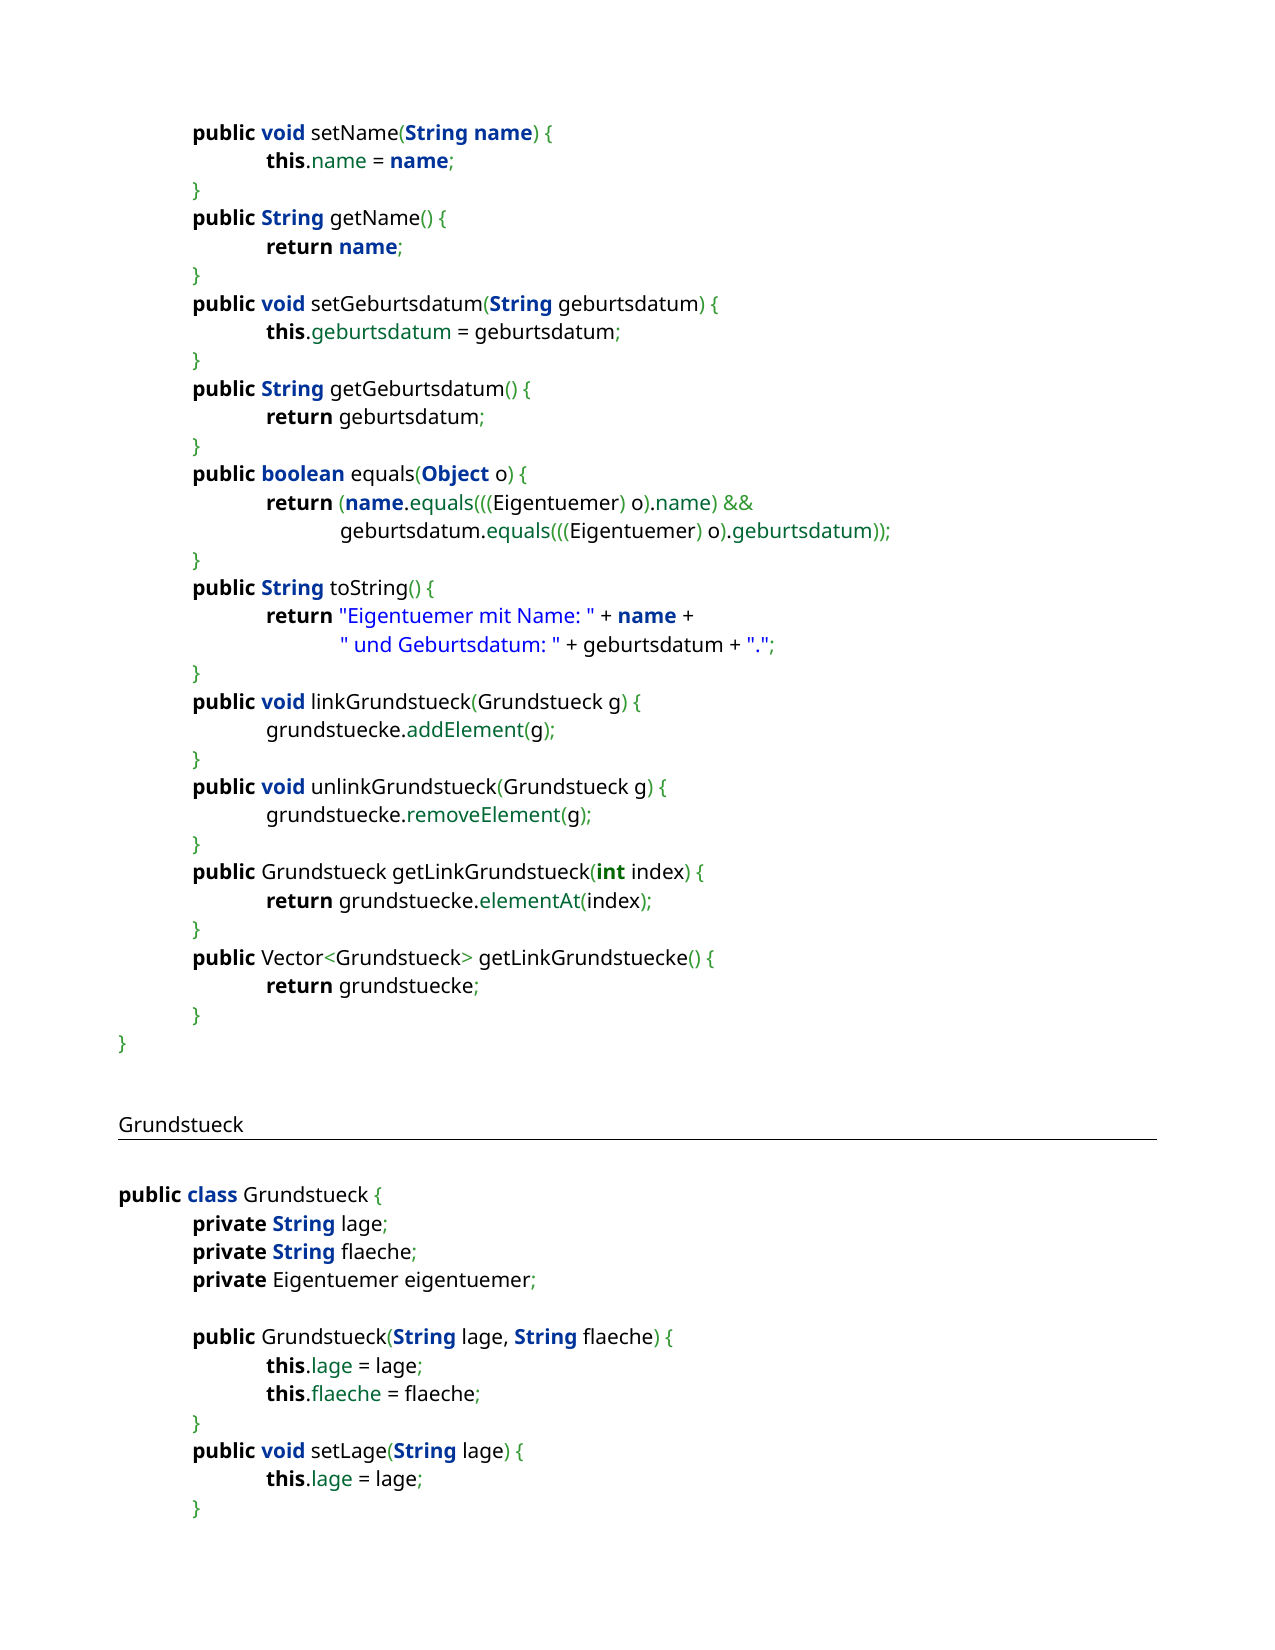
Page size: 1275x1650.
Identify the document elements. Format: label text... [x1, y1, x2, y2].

text " und Geburtsdatum: " + geburtsdatum + "."; [118, 630, 1157, 658]
text public void unlinkGrundstueck(Grundstueck g) { [118, 772, 1157, 801]
text public Grundstueck getLinkGrundstueck(int index) { [118, 857, 1157, 886]
text geburtsdatum.equals(((Eigentuemer) o).geburtsdatum)); [118, 516, 1157, 545]
text grundstuecke.removeElement(g); [118, 801, 1157, 829]
text } [118, 1000, 1157, 1028]
text } [118, 914, 1157, 943]
text public String getName() { [118, 203, 1157, 232]
text return (name.equals(((Eigentuemer) o).name) && [118, 488, 1157, 516]
text public void setGeburtsdatum(String geburtsdatum) { [118, 289, 1157, 317]
text public void linkGrundstueck(Grundstueck g) { [118, 687, 1157, 715]
text private Eigentuemer eigentuemer; [118, 1266, 1157, 1294]
text } [118, 1028, 1157, 1057]
text return "Eigentuemer mit Name: " + name + [118, 602, 1157, 630]
text } [118, 829, 1157, 857]
text public void setName(String name) { [118, 118, 1157, 147]
text public class Grundstueck { [118, 1180, 1157, 1209]
text } [118, 260, 1157, 289]
text } [118, 545, 1157, 573]
text this.geburtsdatum = geburtsdatum; [118, 317, 1157, 346]
text this.flaeche = flaeche; [118, 1379, 1157, 1408]
text } [118, 1493, 1157, 1521]
text public Grundstueck(String lage, String flaeche) { [118, 1322, 1157, 1351]
text } [118, 1408, 1157, 1436]
text return geburtsdatum; [118, 402, 1157, 431]
text private String flaeche; [118, 1237, 1157, 1266]
subtitle Grundstueck [118, 1110, 1157, 1139]
text public String getGeburtsdatum() { [118, 374, 1157, 402]
text public boolean equals(Object o) { [118, 459, 1157, 488]
text public Vector<Grundstueck> getLinkGrundstuecke() { [118, 943, 1157, 971]
text grundstuecke.addElement(g); [118, 715, 1157, 744]
text } [118, 346, 1157, 374]
text this.lage = lage; [118, 1464, 1157, 1493]
text public void setLage(String lage) { [118, 1436, 1157, 1464]
text this.name = name; [118, 147, 1157, 175]
text return name; [118, 232, 1157, 260]
text } [118, 175, 1157, 203]
text return grundstuecke; [118, 971, 1157, 1000]
text } [118, 744, 1157, 772]
text this.lage = lage; [118, 1351, 1157, 1379]
text public String toString() { [118, 573, 1157, 602]
text return grundstuecke.elementAt(index); [118, 886, 1157, 914]
text } [118, 431, 1157, 459]
text private String lage; [118, 1209, 1157, 1237]
text } [118, 658, 1157, 687]
